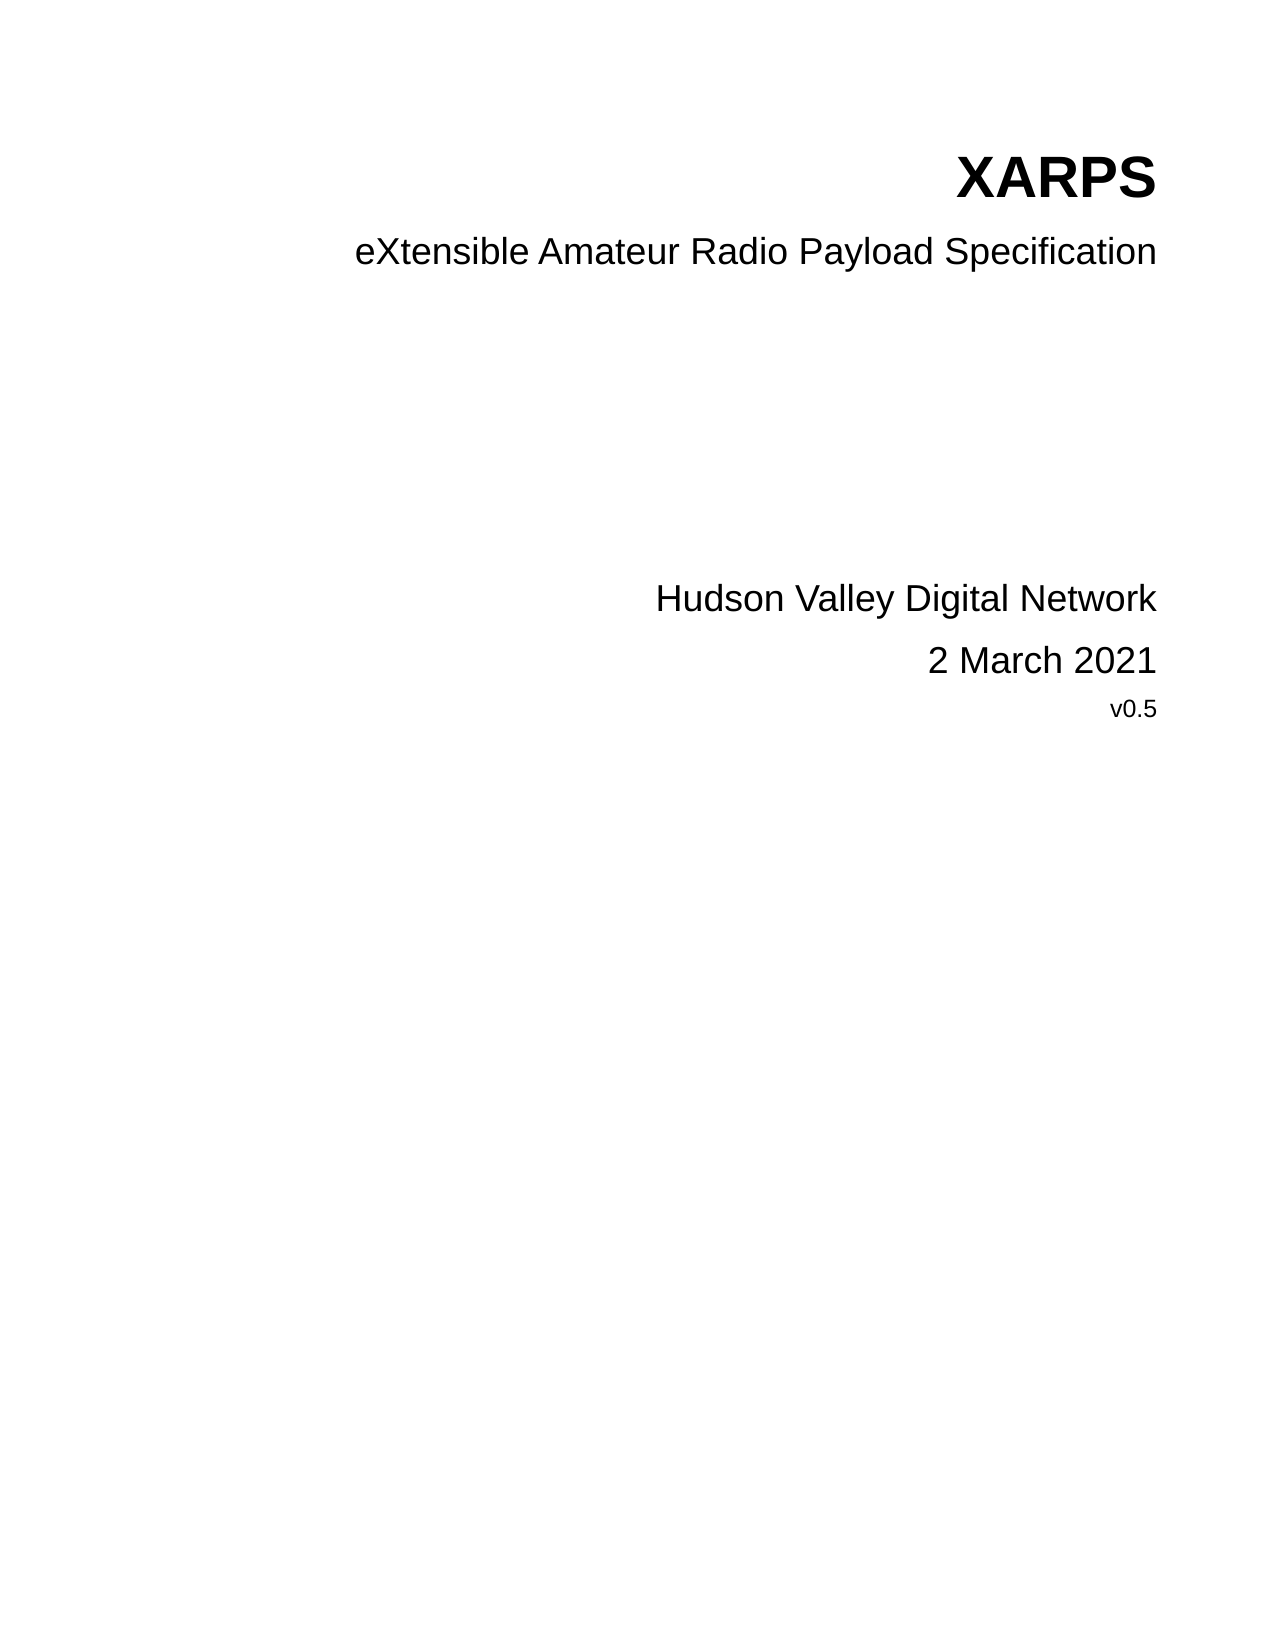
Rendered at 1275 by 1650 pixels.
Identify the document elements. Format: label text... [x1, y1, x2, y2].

subtitle Hudson Valley Digital Network [118, 576, 1157, 619]
text v0.5 [118, 694, 1157, 723]
subtitle 2 March 2021 [118, 638, 1157, 681]
subtitle eXtensible Amateur Radio Payload Specification [118, 229, 1157, 272]
title XARPS [118, 143, 1157, 210]
